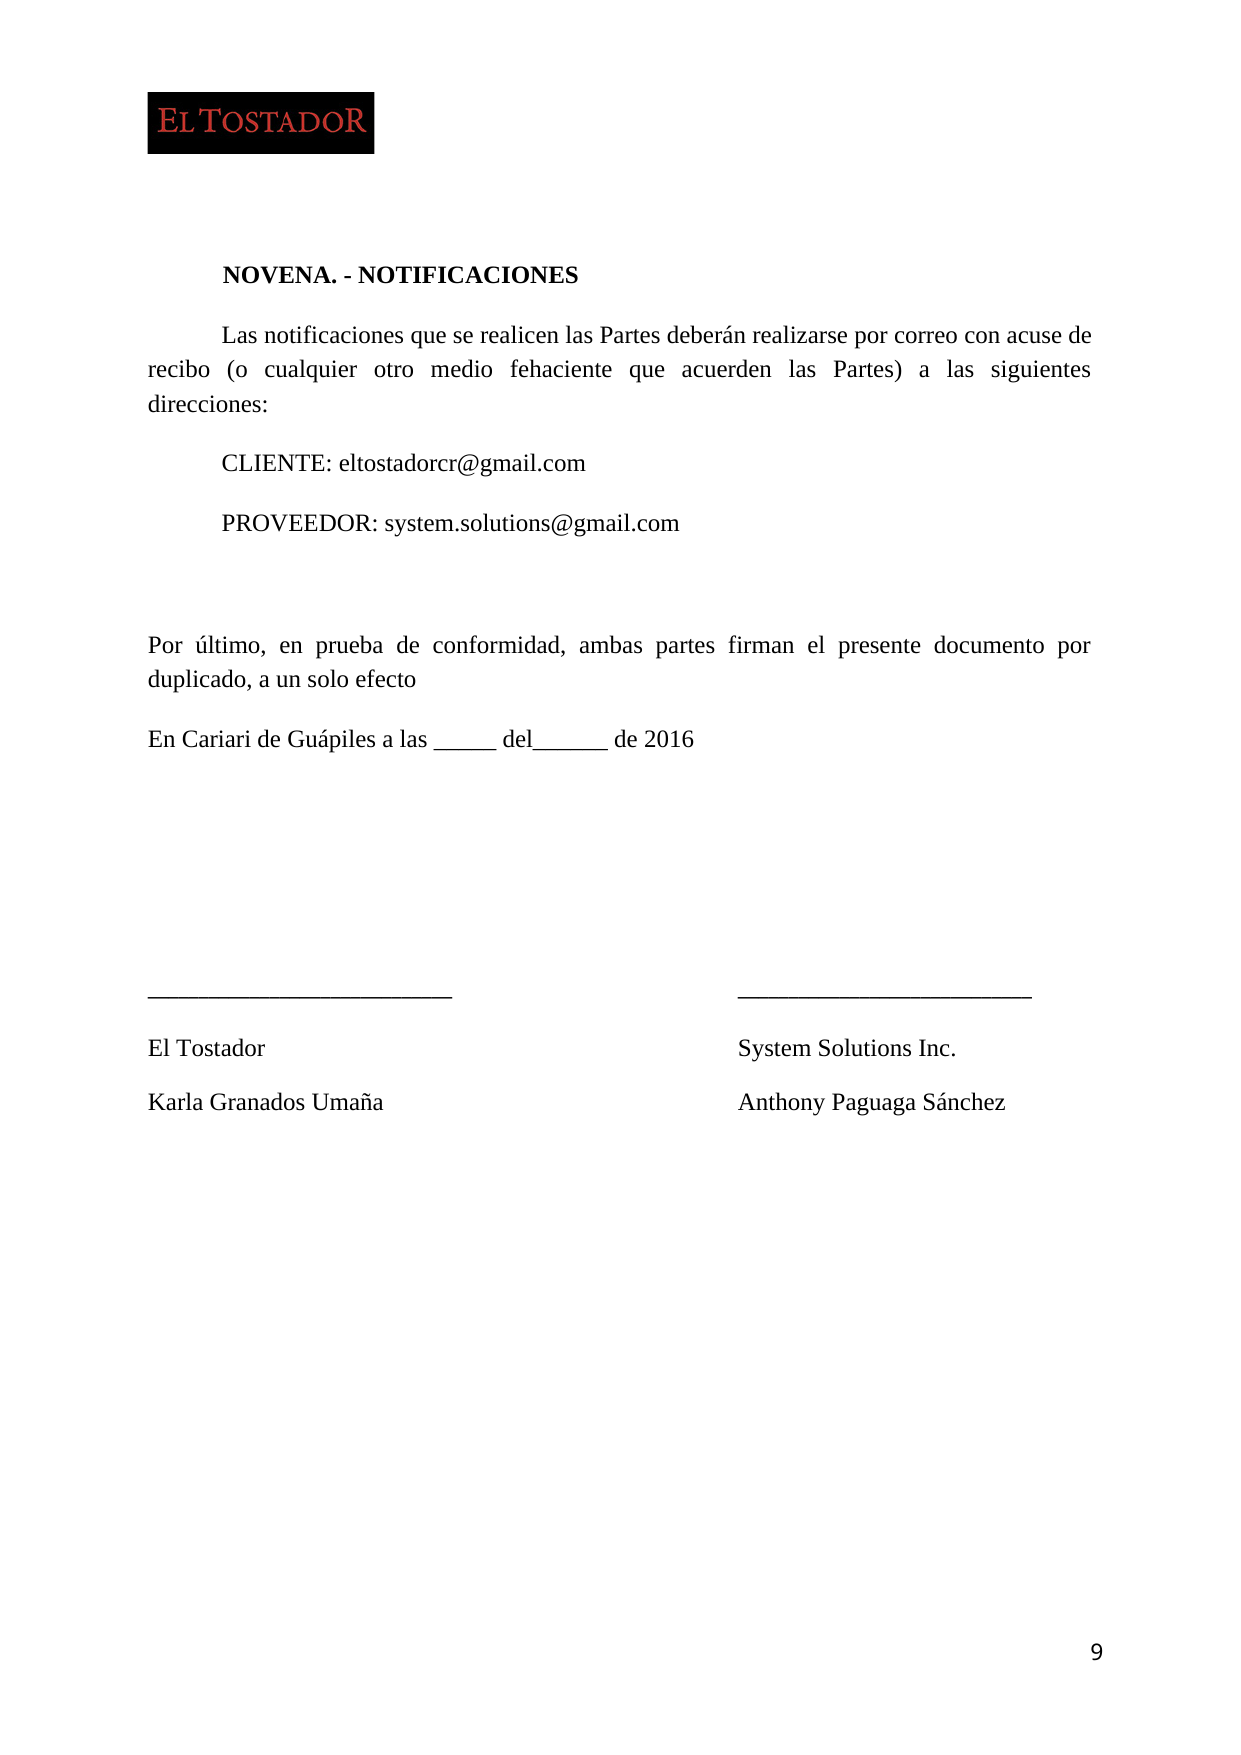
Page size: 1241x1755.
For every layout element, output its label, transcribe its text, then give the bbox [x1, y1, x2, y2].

list PROVEEDOR: system.solutions@gmail.com [148, 508, 1093, 536]
text Karla Granados Umaña Anthony Paguaga Sánchez [148, 1087, 1093, 1116]
text En Cariari de Guápiles a las _____ del______ de 2016 [148, 724, 1093, 752]
list CLIENTE: eltostadorcr@gmail.com [148, 448, 1093, 477]
text Por último, en prueba de conformidad, ambas partes firman el presente documento por duplicado, a un solo efecto [148, 630, 1093, 693]
text Las notificaciones que se realicen las Partes deberán realizarse por correo con acuse de recibo (o cualquier otro medio fehaciente que acuerden las Partes) a las siguientes direcciones: [148, 320, 1093, 417]
text ______________________________ _____________________________ [148, 971, 1093, 1002]
text El Tostador System Solutions Inc. [148, 1033, 1093, 1062]
text NOVENA. - NOTIFICACIONES [148, 260, 1093, 289]
